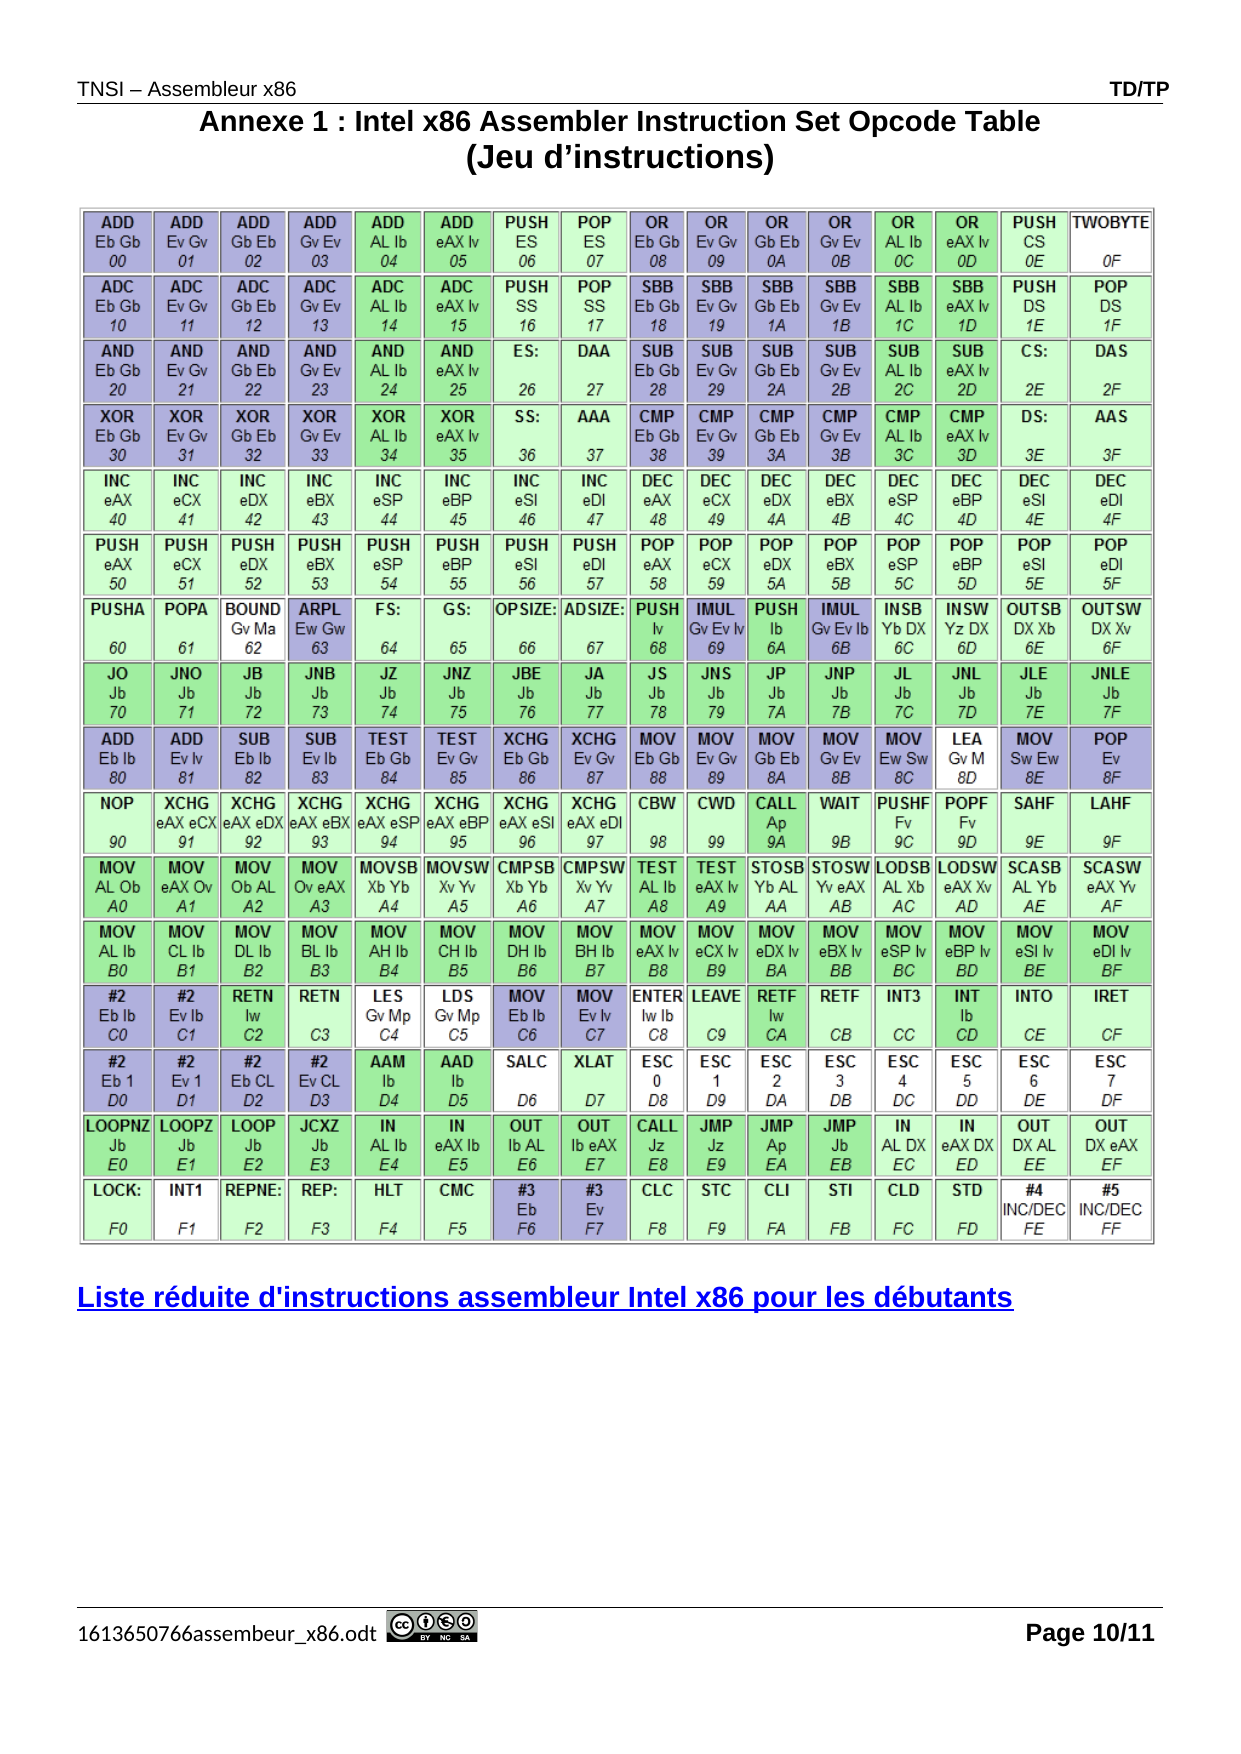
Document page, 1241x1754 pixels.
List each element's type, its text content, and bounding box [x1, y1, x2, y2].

text (Jeu d’instructions) [77, 137, 1163, 176]
picture [386, 1610, 478, 1642]
text Liste réduite d'instructions assembleur Intel x86 pour les débutants [77, 1280, 1163, 1314]
picture [76, 204, 1163, 1253]
text Annexe 1 : Intel x86 Assembler Instruction Set Opcode Table [77, 104, 1163, 137]
